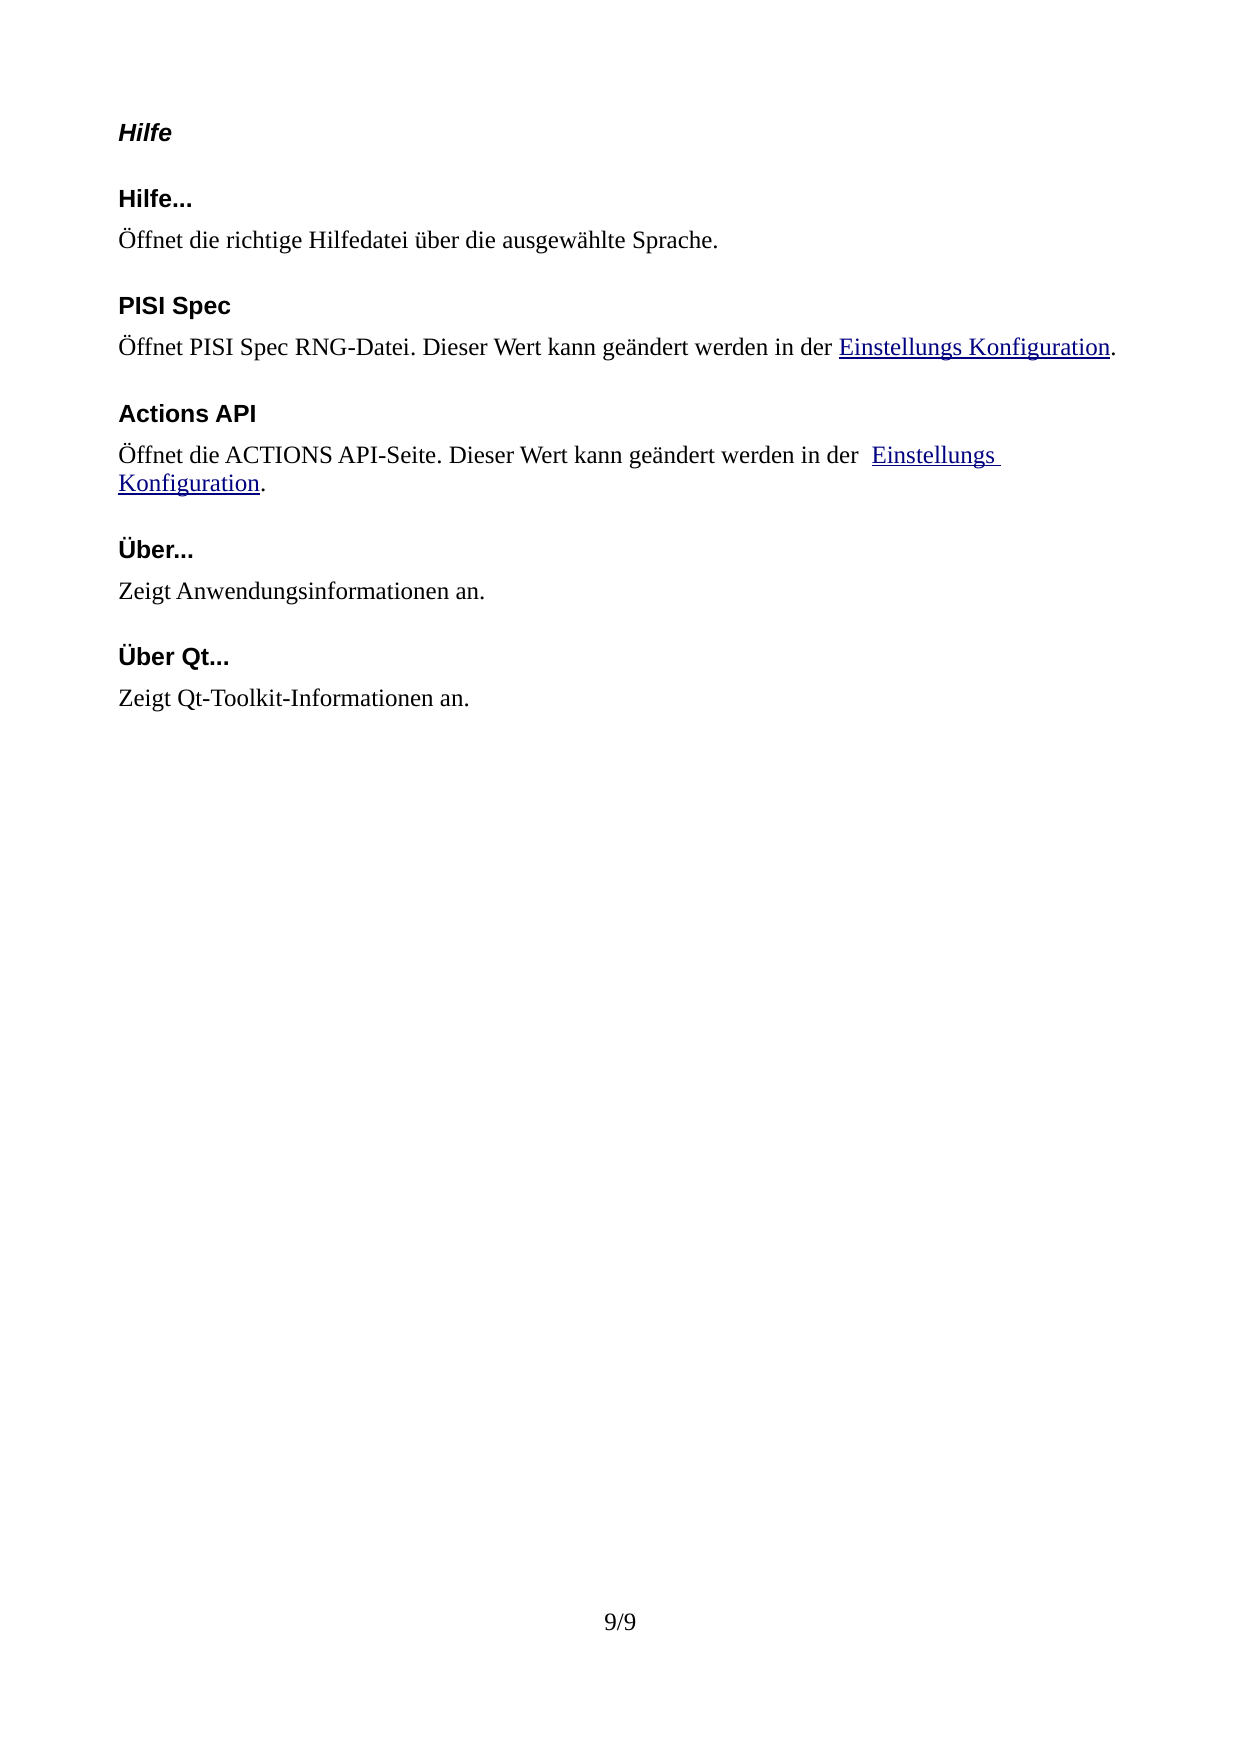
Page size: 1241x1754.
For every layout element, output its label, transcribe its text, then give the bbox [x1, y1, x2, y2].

subtitle Hilfe [118, 118, 1122, 147]
subtitle Actions API [118, 399, 1122, 427]
subtitle Hilfe... [118, 184, 1122, 213]
subtitle Über... [118, 535, 1122, 563]
text Zeigt Anwendungsinformationen an. [118, 576, 1122, 604]
text Zeigt Qt-Toolkit-Informationen an. [118, 683, 1122, 712]
text Öffnet die ACTIONS API-Seite. Dieser Wert kann geändert werden in der Einstellungs Konfiguration. [118, 440, 1122, 497]
text Öffnet PISI Spec RNG-Datei. Dieser Wert kann geändert werden in der Einstellungs Konfiguration. [118, 332, 1122, 361]
subtitle PISI Spec [118, 291, 1122, 320]
subtitle Über Qt... [118, 642, 1122, 671]
text Öffnet die richtige Hilfedatei über die ausgewählte Sprache. [118, 225, 1122, 254]
